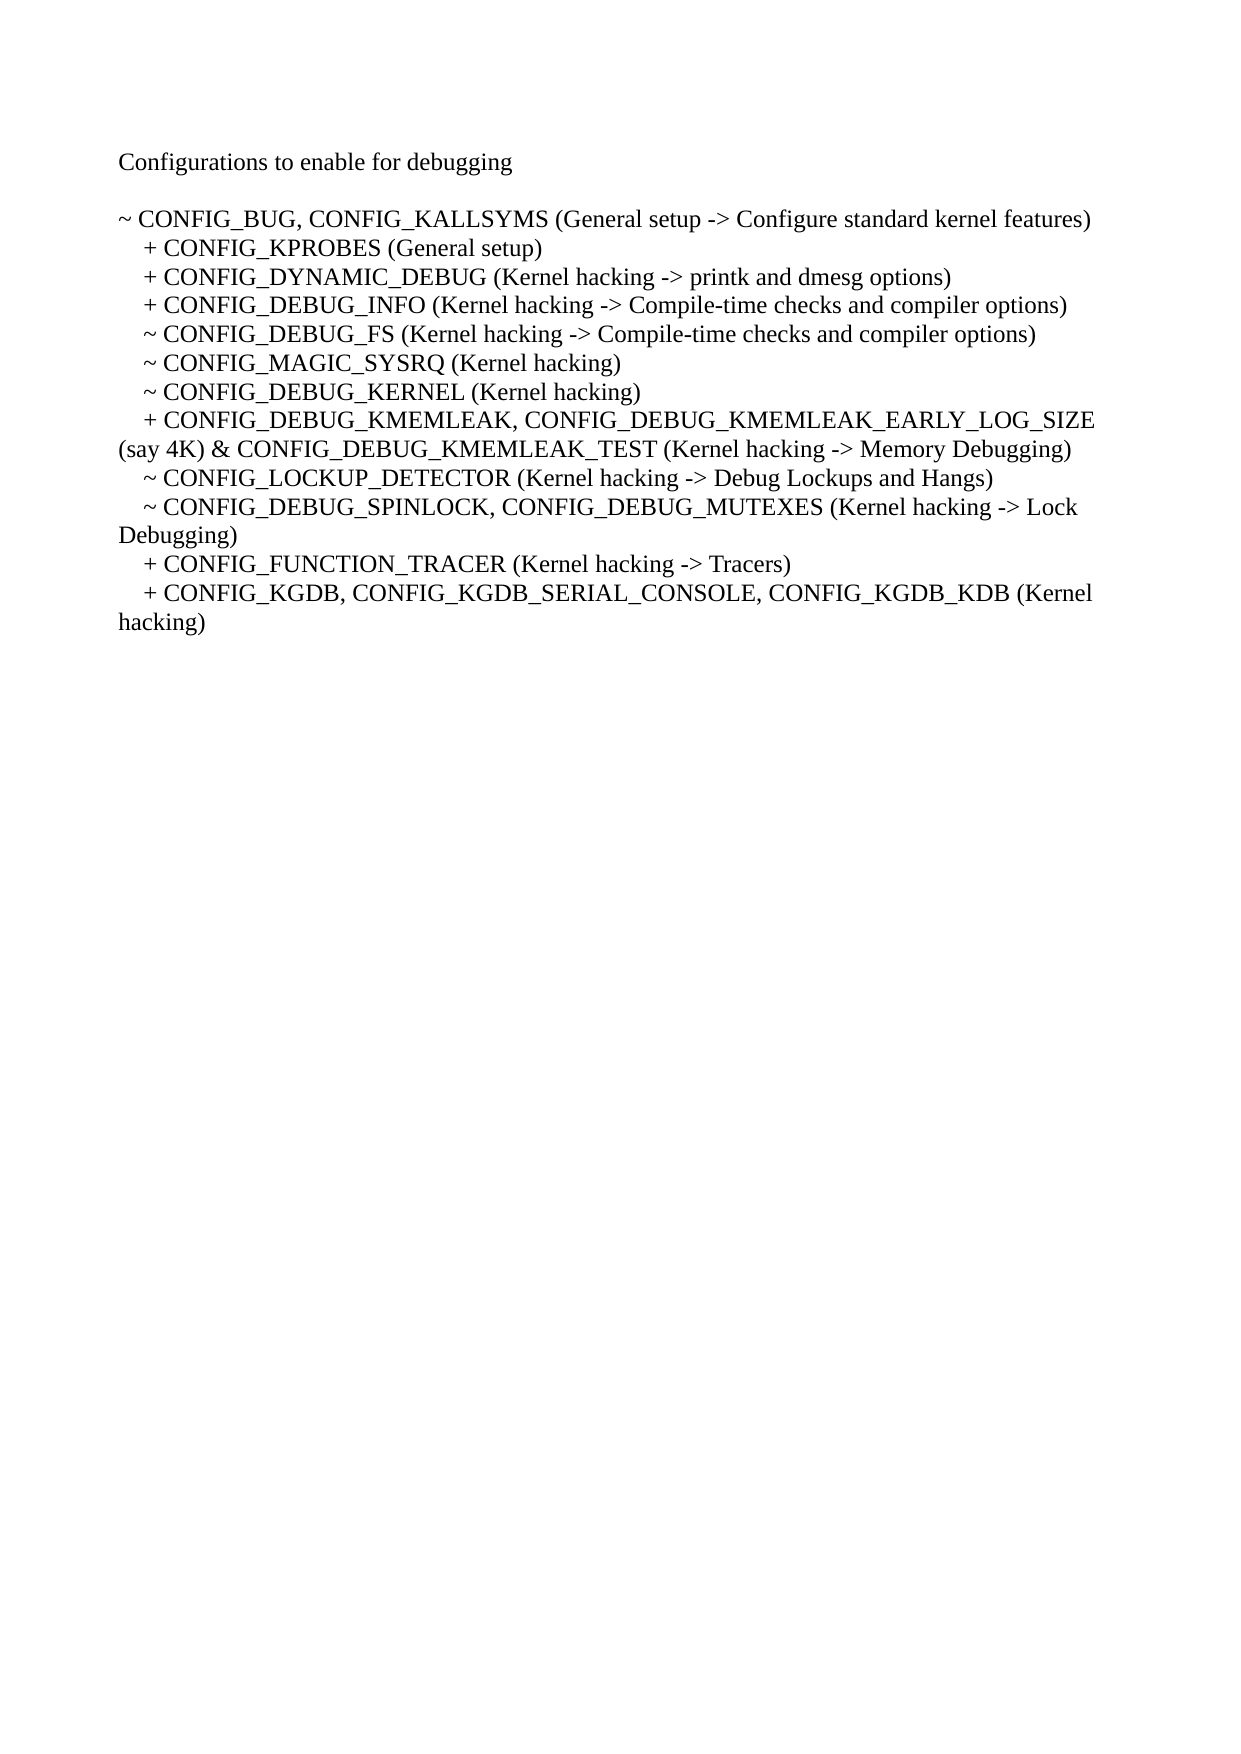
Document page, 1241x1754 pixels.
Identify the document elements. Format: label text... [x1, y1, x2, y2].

text ~ CONFIG_BUG, CONFIG_KALLSYMS (General setup -> Configure standard kernel features) + CONFIG_KPROBES (General setup) + CONFIG_DYNAMIC_DEBUG (Kernel hacking -> printk and dmesg options) + CONFIG_DEBUG_INFO (Kernel hacking -> Compile-time checks and compiler options) ~ CONFIG_DEBUG_FS (Kernel hacking -> Compile-time checks and compiler options) ~ CONFIG_MAGIC_SYSRQ (Kernel hacking) ~ CONFIG_DEBUG_KERNEL (Kernel hacking) + CONFIG_DEBUG_KMEMLEAK, CONFIG_DEBUG_KMEMLEAK_EARLY_LOG_SIZE (say 4K) & CONFIG_DEBUG_KMEMLEAK_TEST (Kernel hacking -> Memory Debugging) ~ CONFIG_LOCKUP_DETECTOR (Kernel hacking -> Debug Lockups and Hangs) ~ CONFIG_DEBUG_SPINLOCK, CONFIG_DEBUG_MUTEXES (Kernel hacking -> Lock Debugging) + CONFIG_FUNCTION_TRACER (Kernel hacking -> Tracers) + CONFIG_KGDB, CONFIG_KGDB_SERIAL_CONSOLE, CONFIG_KGDB_KDB (Kernel hacking) [118, 204, 1122, 636]
text Configurations to enable for debugging [118, 147, 1122, 176]
